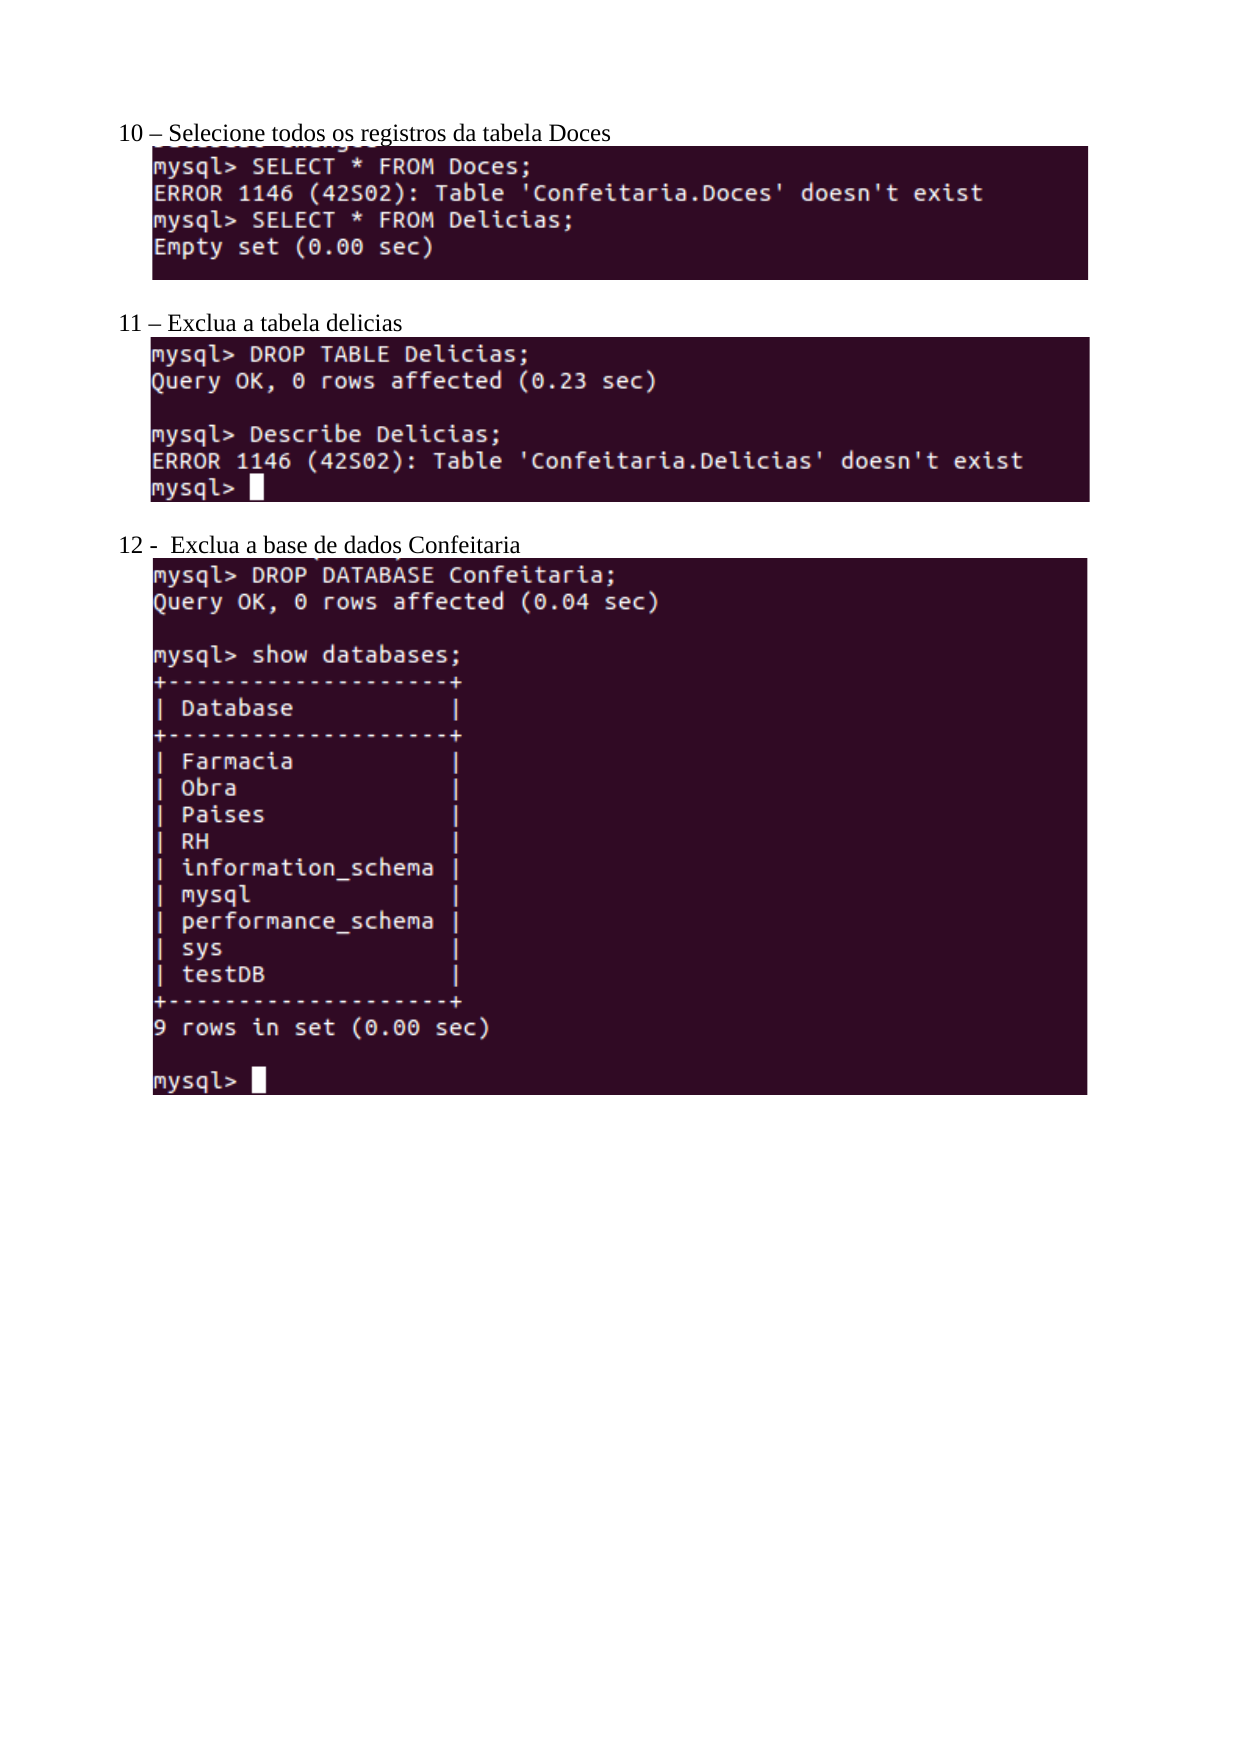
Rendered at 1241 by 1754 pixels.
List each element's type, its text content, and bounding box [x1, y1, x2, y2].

picture [152, 558, 1088, 1095]
picture [152, 146, 1089, 280]
text 11 – Exclua a tabela delicias [118, 308, 1122, 337]
text 12 - Exclua a base de dados Confeitaria [118, 530, 1122, 559]
text 10 – Selecione todos os registros da tabela Doces [118, 118, 1122, 147]
picture [150, 337, 1090, 502]
